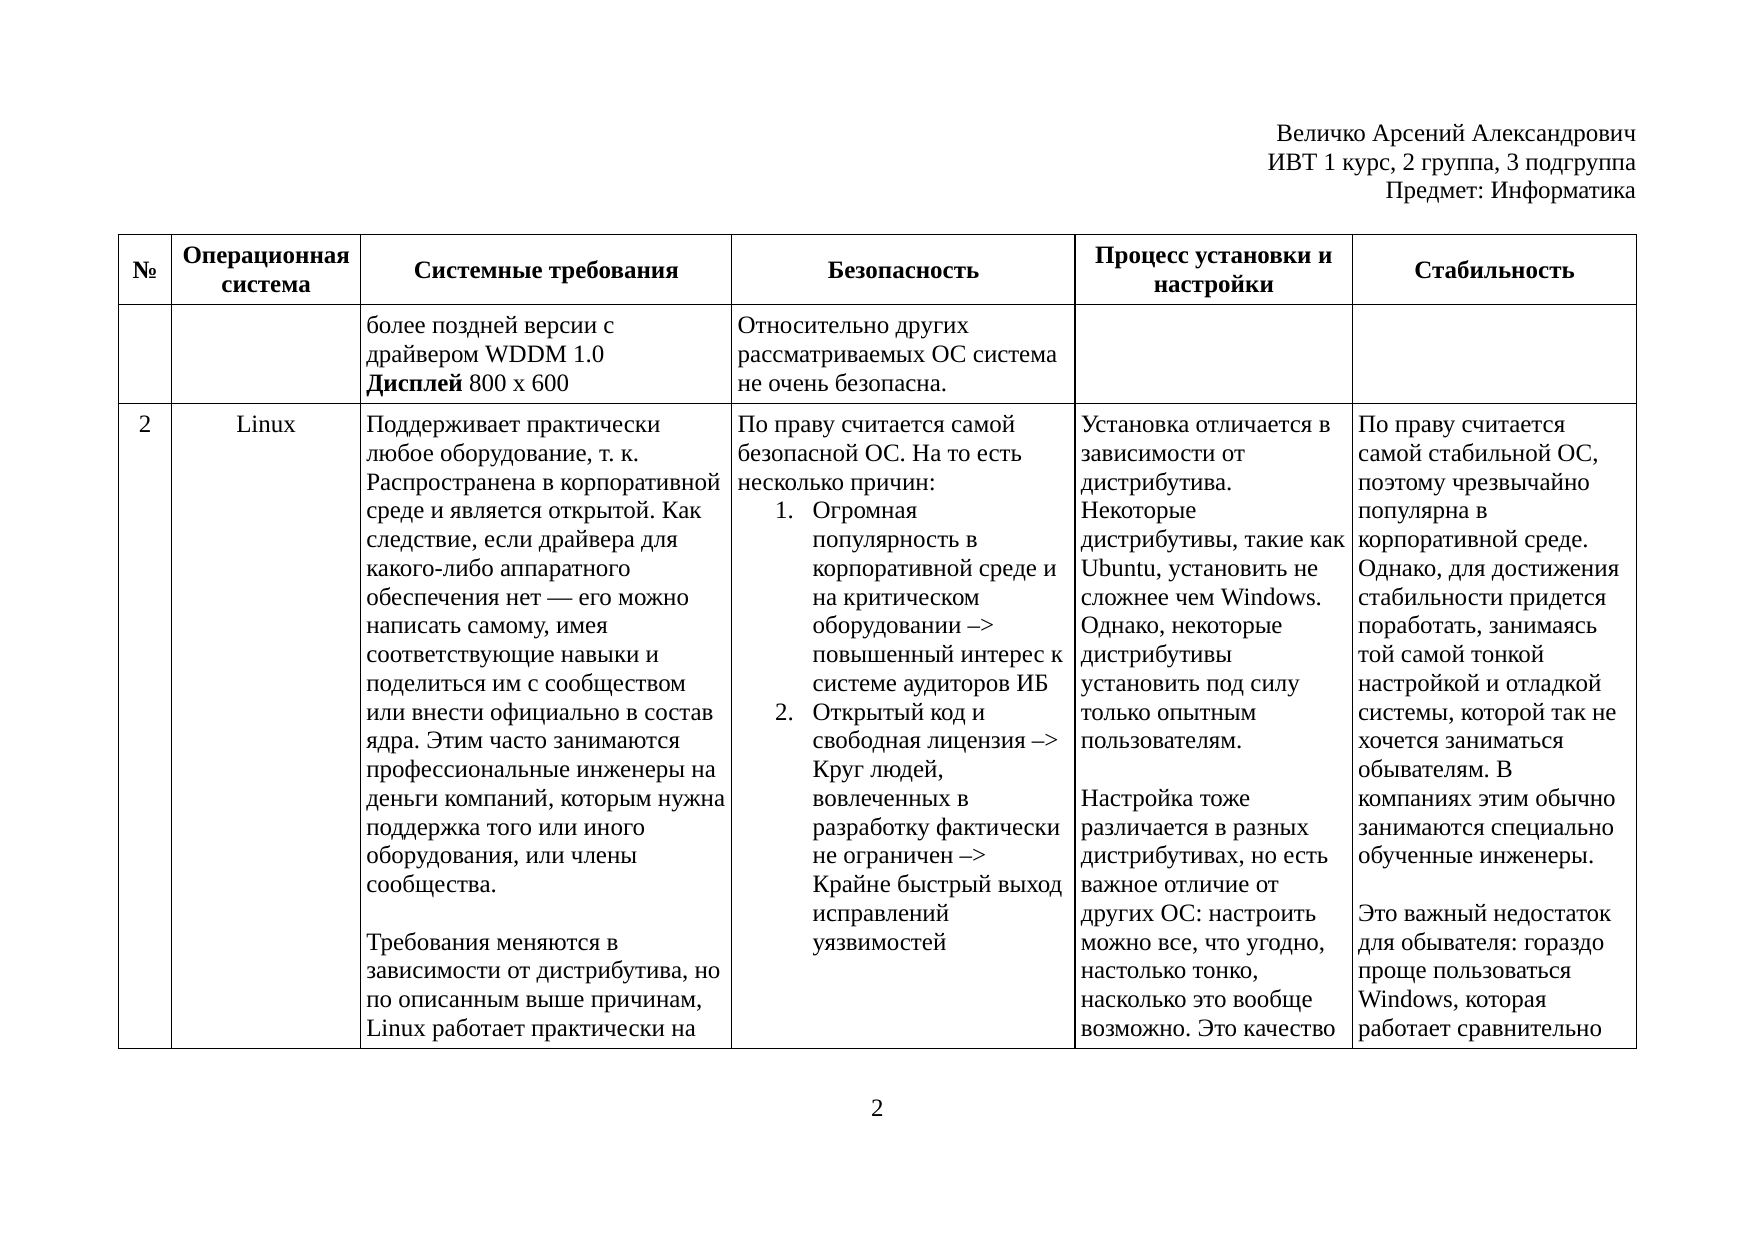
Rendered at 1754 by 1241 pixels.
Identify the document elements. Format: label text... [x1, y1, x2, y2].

table_cell [1076, 305, 1352, 403]
table_cell Linux [172, 404, 360, 1048]
table_cell По праву считается самой безопасной ОС. На то есть несколько причин: Огромная популярность в корпоративной среде и на критическом оборудовании –> повышенный интерес к системе аудиторов ИБ Открытый код и свободная лицензия –> Круг людей, вовлеченных в разработку фактически не ограничен –> Крайне быстрый выход исправлений уязвимостей [732, 404, 1074, 1048]
table_cell Установка отличается в зависимости от дистрибутива. Некоторые дистрибутивы, такие как Ubuntu, установить не сложнее чем Windows. Однако, некоторые дистрибутивы установить под силу только опытным пользователям. Настройка тоже различается в разных дистрибутивах, но есть важное отличие от других ОС: настроить можно все, что угодно, настолько тонко, насколько это вообще возможно. Это качество [1076, 404, 1352, 1048]
table_header Безопасность [732, 235, 1074, 304]
table_cell более поздней версии с драйвером WDDM 1.0 Дисплей 800 x 600 [361, 305, 731, 403]
table_header Системные требования [361, 235, 731, 304]
table_cell [119, 305, 171, 403]
table_cell Относительно других рассматриваемых ОС система не очень безопасна. [732, 305, 1074, 403]
table_header Процесс установки и настройки [1076, 235, 1352, 304]
table_header № [119, 235, 171, 304]
table_cell Поддерживает практически любое оборудование, т. к. Распространена в корпоративной среде и является открытой. Как следствие, если драйвера для какого-либо аппаратного обеспечения нет — его можно написать самому, имея соответствующие навыки и поделиться им с сообществом или внести официально в состав ядра. Этим часто занимаются профессиональные инженеры на деньги компаний, которым нужна поддержка того или иного оборудования, или члены сообщества. Требования меняются в зависимости от дистрибутива, но по описанным выше причинам, Linux работает практически на [361, 404, 731, 1048]
table_cell [172, 305, 360, 403]
table_cell [1353, 305, 1636, 403]
table_cell 2 [119, 404, 171, 1048]
table_header Операционная система [172, 235, 360, 304]
table_cell По праву считается самой стабильной ОС, поэтому чрезвычайно популярна в корпоративной среде. Однако, для достижения стабильности придется поработать, занимаясь той самой тонкой настройкой и отладкой системы, которой так не хочется заниматься обывателям. В компаниях этим обычно занимаются специально обученные инженеры. Это важный недостаток для обывателя: гораздо проще пользоваться Windows, которая работает сравнительно [1353, 404, 1636, 1048]
table_header Стабильность [1353, 235, 1636, 304]
